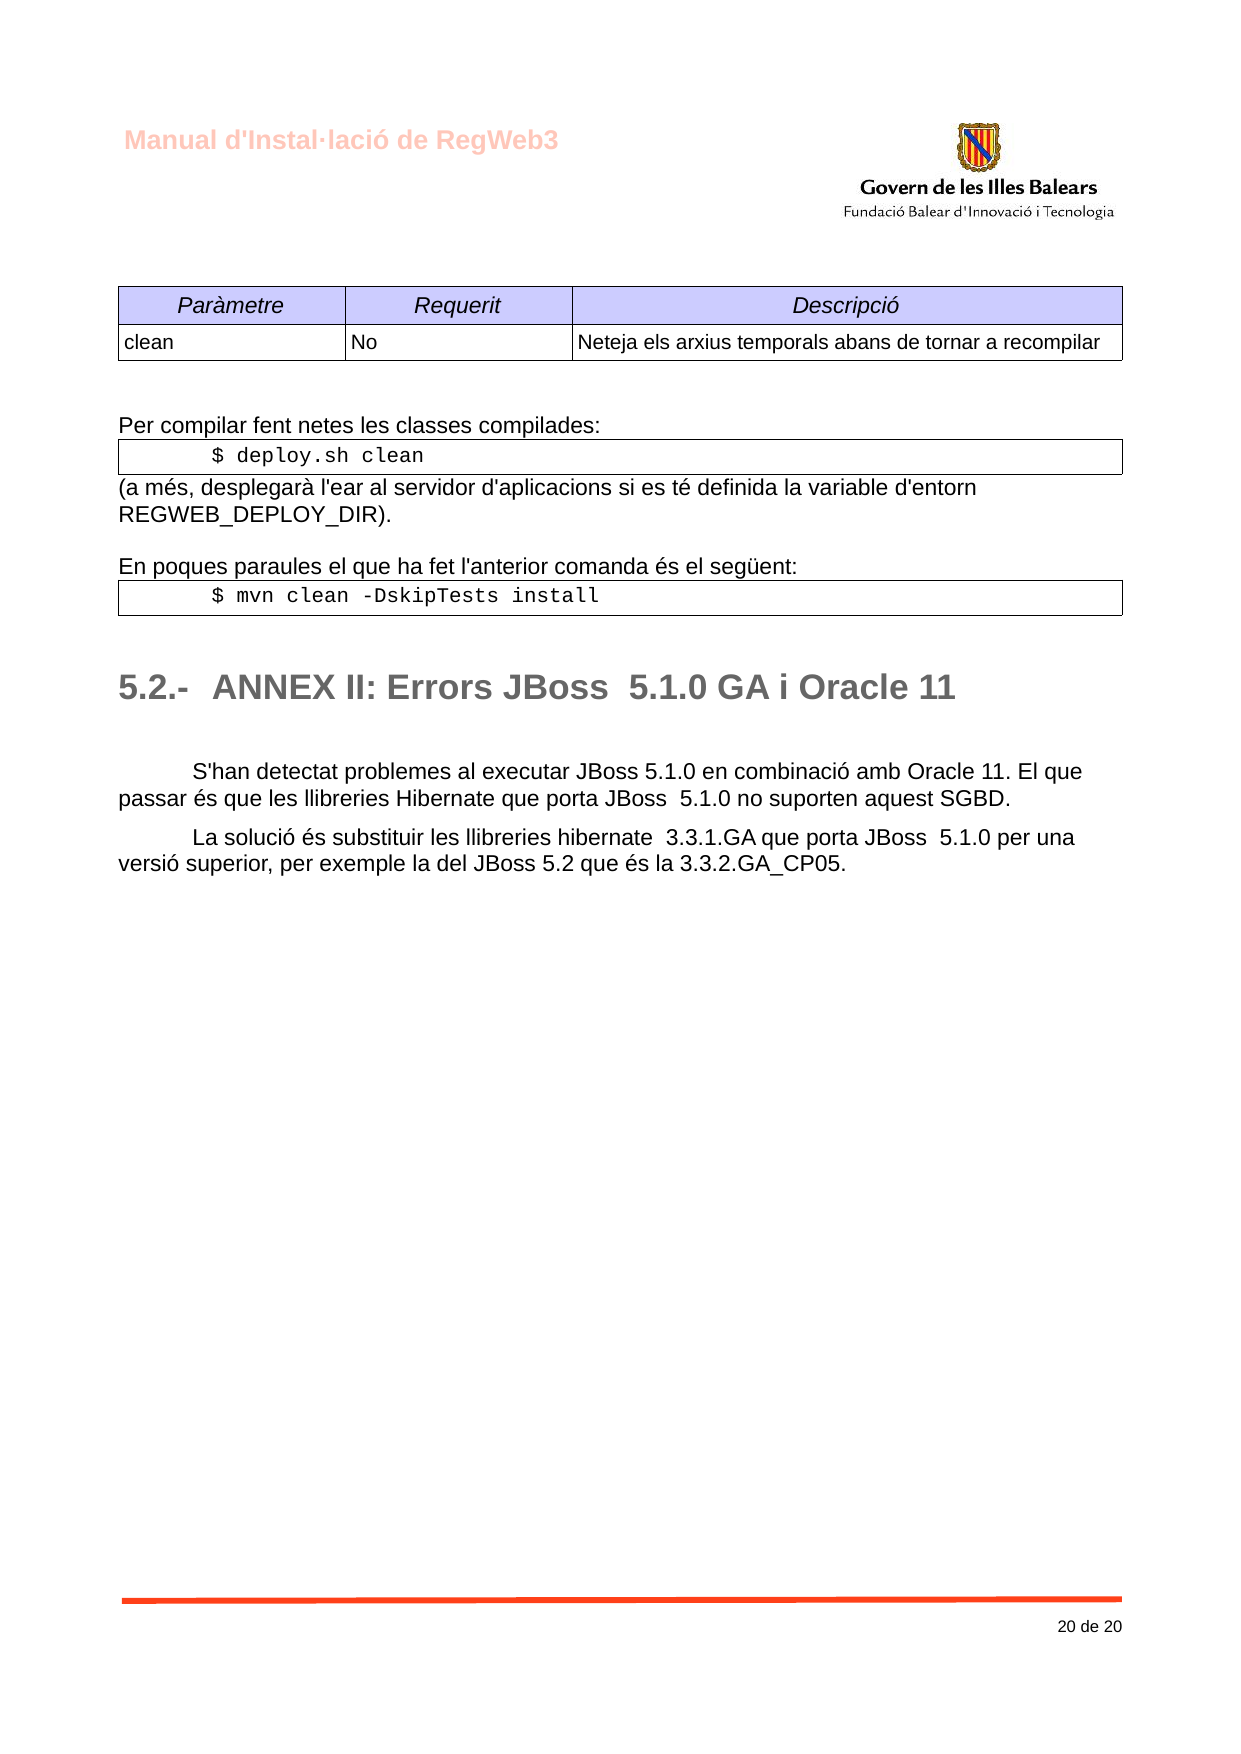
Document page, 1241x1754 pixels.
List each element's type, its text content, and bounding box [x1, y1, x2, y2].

text S'han detectat problemes al executar JBoss 5.1.0 en combinació amb Oracle 11. El que passar és que les llibreries Hibernate que porta JBoss 5.1.0 no suporten aquest SGBD. [118, 758, 1122, 811]
picture [840, 123, 1117, 220]
text En poques paraules el que ha fet l'anterior comanda és el següent: [118, 553, 1122, 579]
table_header Descripció [573, 287, 1122, 324]
table_header $ mvn clean -DskipTests install [119, 581, 1122, 615]
table_header Requerit [346, 287, 572, 324]
text Per compilar fent netes les classes compilades: [118, 412, 1122, 439]
table_cell Neteja els arxius temporals abans de tornar a recompilar [573, 325, 1122, 360]
subtitle ANNEX II: Errors JBoss 5.1.0 GA i Oracle 11 [118, 666, 1122, 707]
table_cell No [346, 325, 572, 360]
text (a més, desplegarà l'ear al servidor d'aplicacions si es té definida la variable d'entorn REGWEB_DEPLOY_DIR). [118, 475, 1122, 527]
table_cell clean [119, 325, 345, 360]
text La solució és substituir les llibreries hibernate 3.3.1.GA que porta JBoss 5.1.0 per una versió superior, per exemple la del JBoss 5.2 que és la 3.3.2.GA_CP05. [118, 823, 1122, 876]
table_header Paràmetre [119, 287, 345, 324]
table_header $ deploy.sh clean [119, 440, 1122, 474]
